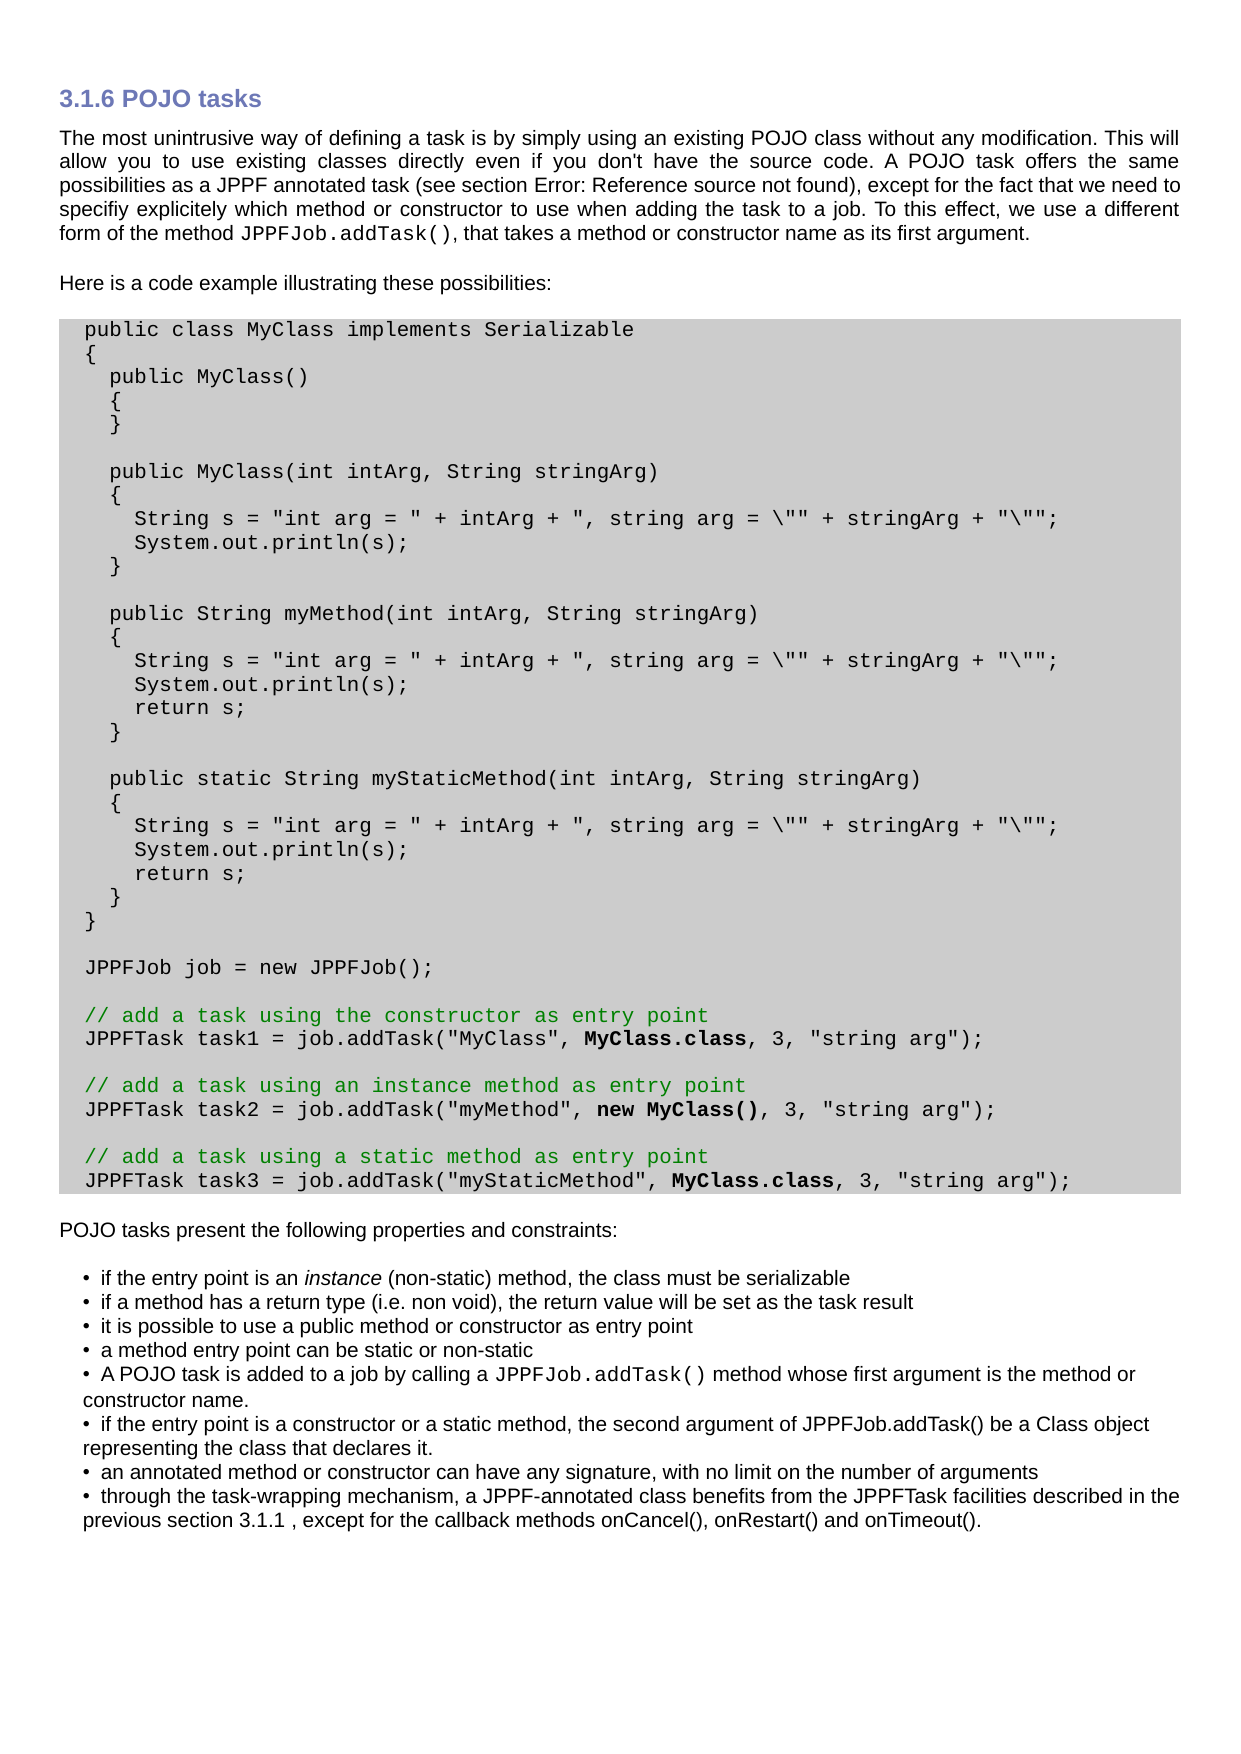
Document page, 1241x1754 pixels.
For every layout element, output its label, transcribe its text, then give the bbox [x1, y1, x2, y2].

text System.out.println(s); [59, 673, 1181, 697]
list A POJO task is added to a job by calling a JPPFJob.addTask() method whose first argument is the method or constructor name. [83, 1362, 1181, 1412]
list if a method has a return type (i.e. non void), the return value will be set as the task result [83, 1290, 1181, 1314]
text } [59, 413, 1181, 437]
list a method entry point can be static or non-static [83, 1338, 1181, 1362]
text public static String myStaticMethod(int intArg, String stringArg) [59, 768, 1181, 792]
text // add a task using an instance method as entry point [59, 1076, 1181, 1099]
text { [59, 484, 1181, 508]
text // add a task using a static method as entry point [59, 1146, 1181, 1170]
text JPPFTask task2 = job.addTask("myMethod", new MyClass(), 3, "string arg"); [59, 1099, 1181, 1123]
subtitle POJO tasks [59, 84, 1181, 113]
text } [59, 555, 1181, 579]
text } [59, 886, 1181, 910]
list an annotated method or constructor can have any signature, with no limit on the number of arguments [83, 1460, 1181, 1484]
text } [59, 721, 1181, 744]
text } [59, 910, 1181, 934]
text { [59, 390, 1181, 413]
text String s = "int arg = " + intArg + ", string arg = \"" + stringArg + "\""; [59, 815, 1181, 839]
list if the entry point is a constructor or a static method, the second argument of JPPFJob.addTask() be a Class object representing the class that declares it. [83, 1412, 1181, 1460]
text String s = "int arg = " + intArg + ", string arg = \"" + stringArg + "\""; [59, 650, 1181, 673]
text return s; [59, 697, 1181, 721]
list through the task-wrapping mechanism, a JPPF-annotated class benefits from the JPPFTask facilities described in the previous section 3.1.1 , except for the callback methods onCancel(), onRestart() and onTimeout(). [83, 1484, 1181, 1532]
text { [59, 626, 1181, 650]
text public MyClass() [59, 366, 1181, 390]
text { [59, 792, 1181, 815]
text // add a task using the constructor as entry point [59, 1004, 1181, 1028]
text POJO tasks present the following properties and constraints: [59, 1218, 1181, 1242]
text System.out.println(s); [59, 839, 1181, 863]
list if the entry point is an instance (non-static) method, the class must be serializable [83, 1266, 1181, 1290]
text JPPFJob job = new JPPFJob(); [59, 957, 1181, 981]
text public String myMethod(int intArg, String stringArg) [59, 603, 1181, 626]
text Here is a code example illustrating these possibilities: [59, 271, 1181, 295]
text return s; [59, 863, 1181, 886]
text public MyClass(int intArg, String stringArg) [59, 461, 1181, 484]
list it is possible to use a public method or constructor as entry point [83, 1314, 1181, 1338]
text { [59, 342, 1181, 366]
text JPPFTask task3 = job.addTask("myStaticMethod", MyClass.class, 3, "string arg"); [59, 1170, 1181, 1194]
text public class MyClass implements Serializable [59, 319, 1181, 342]
text System.out.println(s); [59, 532, 1181, 555]
text String s = "int arg = " + intArg + ", string arg = \"" + stringArg + "\""; [59, 508, 1181, 532]
text JPPFTask task1 = job.addTask("MyClass", MyClass.class, 3, "string arg"); [59, 1028, 1181, 1052]
text The most unintrusive way of defining a task is by simply using an existing POJO class without any modification. This will allow you to use existing classes directly even if you don't have the source code. A POJO task offers the same possibilities as a JPPF annotated task (see section Error: Reference source not found), except for the fact that we need to specifiy explicitely which method or constructor to use when adding the task to a job. To this effect, we use a different form of the method JPPFJob.addTask(), that takes a method or constructor name as its first argument. [59, 125, 1181, 247]
